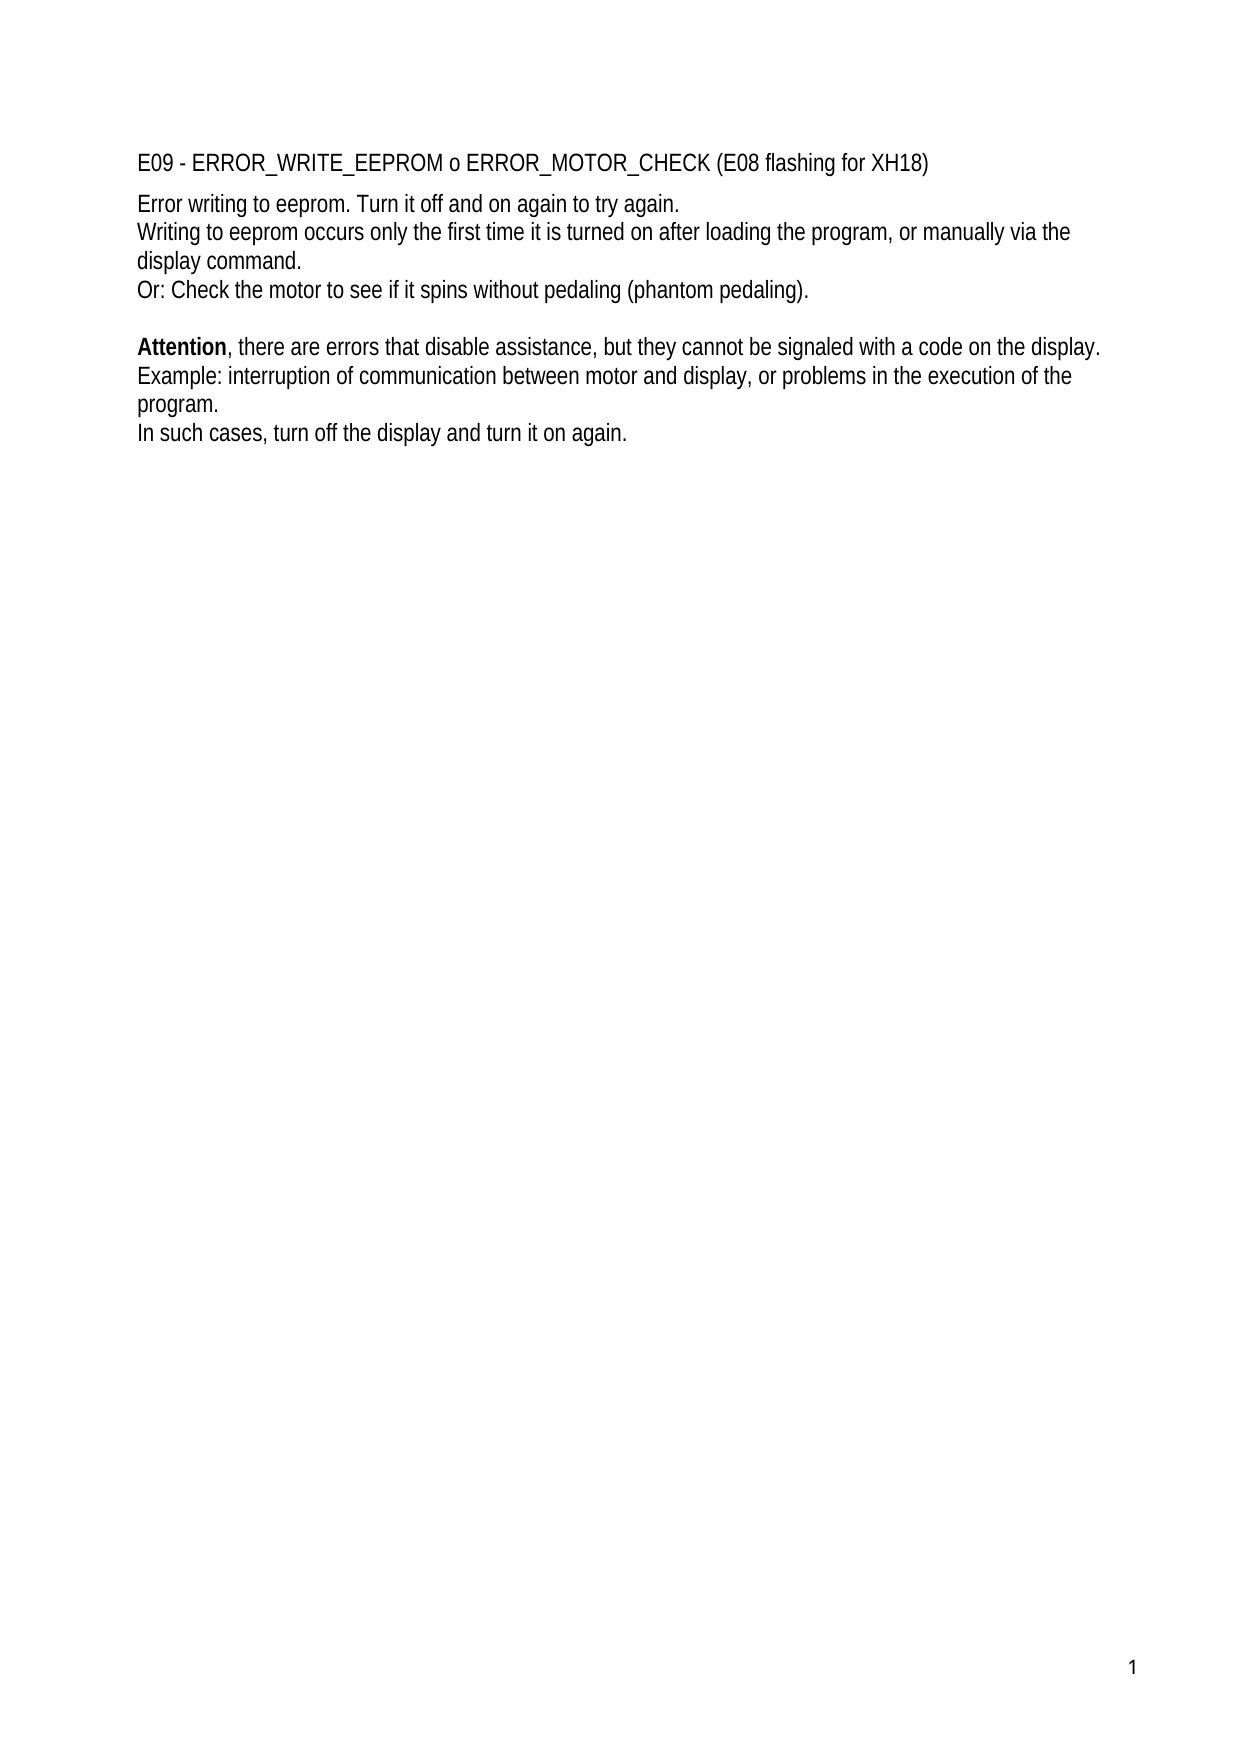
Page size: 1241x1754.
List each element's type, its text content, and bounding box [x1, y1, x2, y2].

text Writing to eeprom occurs only the first time it is turned on after loading the program, or manually via the display command. [137, 217, 1125, 275]
text Attention, there are errors that disable assistance, but they cannot be signaled with a code on the display. Example: interruption of communication between motor and display, or problems in the execution of the program. In such cases, turn off the display and turn it on again. [137, 332, 1125, 447]
text Or: Check the motor to see if it spins without pedaling (phantom pedaling). [137, 275, 1125, 303]
text E09 - ERROR_WRITE_EEPROM o ERROR_MOTOR_CHECK (E08 flashing for XH18) [137, 148, 1125, 176]
text Error writing to eeprom. Turn it off and on again to try again. [137, 189, 1125, 217]
